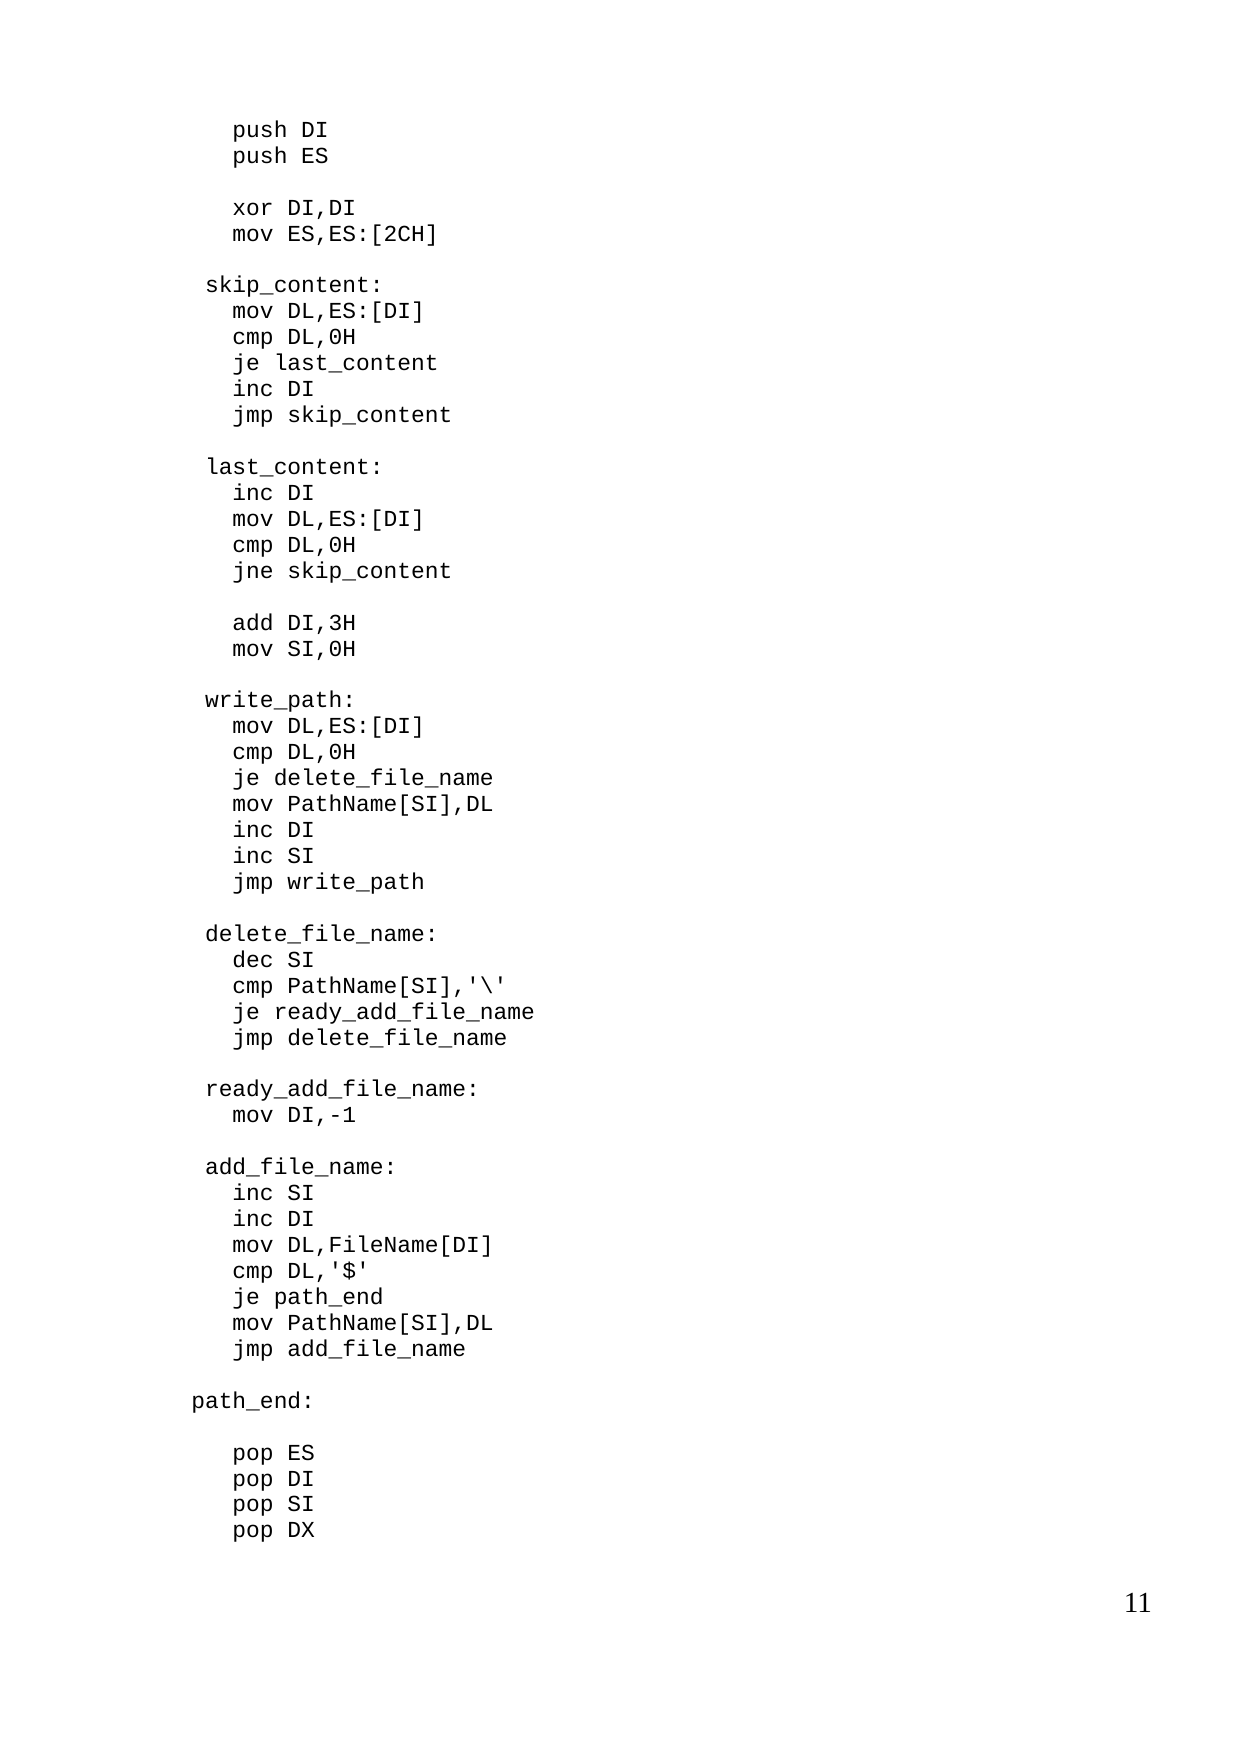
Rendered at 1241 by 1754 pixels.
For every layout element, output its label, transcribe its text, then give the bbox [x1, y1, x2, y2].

text cmp PathName[SI],'\' [177, 974, 1152, 1000]
text dec SI [177, 948, 1152, 974]
text last_content: [177, 455, 1152, 481]
text pop DX [177, 1519, 1152, 1545]
text je ready_add_file_name [177, 1000, 1152, 1026]
text cmp DL,0H [177, 741, 1152, 767]
text jmp skip_content [177, 403, 1152, 429]
text cmp DL,0H [177, 326, 1152, 352]
text cmp DL,0H [177, 533, 1152, 559]
text mov PathName[SI],DL [177, 1311, 1152, 1337]
text jmp delete_file_name [177, 1026, 1152, 1052]
text inc DI [177, 818, 1152, 844]
text pop DI [177, 1467, 1152, 1493]
text mov ES,ES:[2CH] [177, 222, 1152, 248]
text inc DI [177, 377, 1152, 403]
text add DI,3H [177, 611, 1152, 637]
text inc SI [177, 844, 1152, 870]
text mov DL,ES:[DI] [177, 715, 1152, 741]
text jmp add_file_name [177, 1337, 1152, 1363]
text inc SI [177, 1182, 1152, 1207]
text mov PathName[SI],DL [177, 792, 1152, 818]
text mov DI,-1 [177, 1104, 1152, 1130]
text mov SI,0H [177, 637, 1152, 663]
text je delete_file_name [177, 767, 1152, 792]
text path_end: [177, 1389, 1152, 1415]
text je path_end [177, 1285, 1152, 1311]
text push DI [177, 118, 1152, 144]
text mov DL,FileName[DI] [177, 1233, 1152, 1259]
text jne skip_content [177, 559, 1152, 585]
text inc DI [177, 481, 1152, 507]
text je last_content [177, 352, 1152, 377]
text ready_add_file_name: [177, 1078, 1152, 1104]
text pop SI [177, 1493, 1152, 1519]
text push ES [177, 144, 1152, 170]
text cmp DL,'$' [177, 1259, 1152, 1285]
text write_path: [177, 689, 1152, 715]
text mov DL,ES:[DI] [177, 507, 1152, 533]
text delete_file_name: [177, 922, 1152, 948]
text skip_content: [177, 274, 1152, 300]
text pop ES [177, 1441, 1152, 1467]
text inc DI [177, 1207, 1152, 1233]
text xor DI,DI [177, 196, 1152, 222]
text mov DL,ES:[DI] [177, 300, 1152, 326]
text add_file_name: [177, 1156, 1152, 1182]
text jmp write_path [177, 870, 1152, 896]
